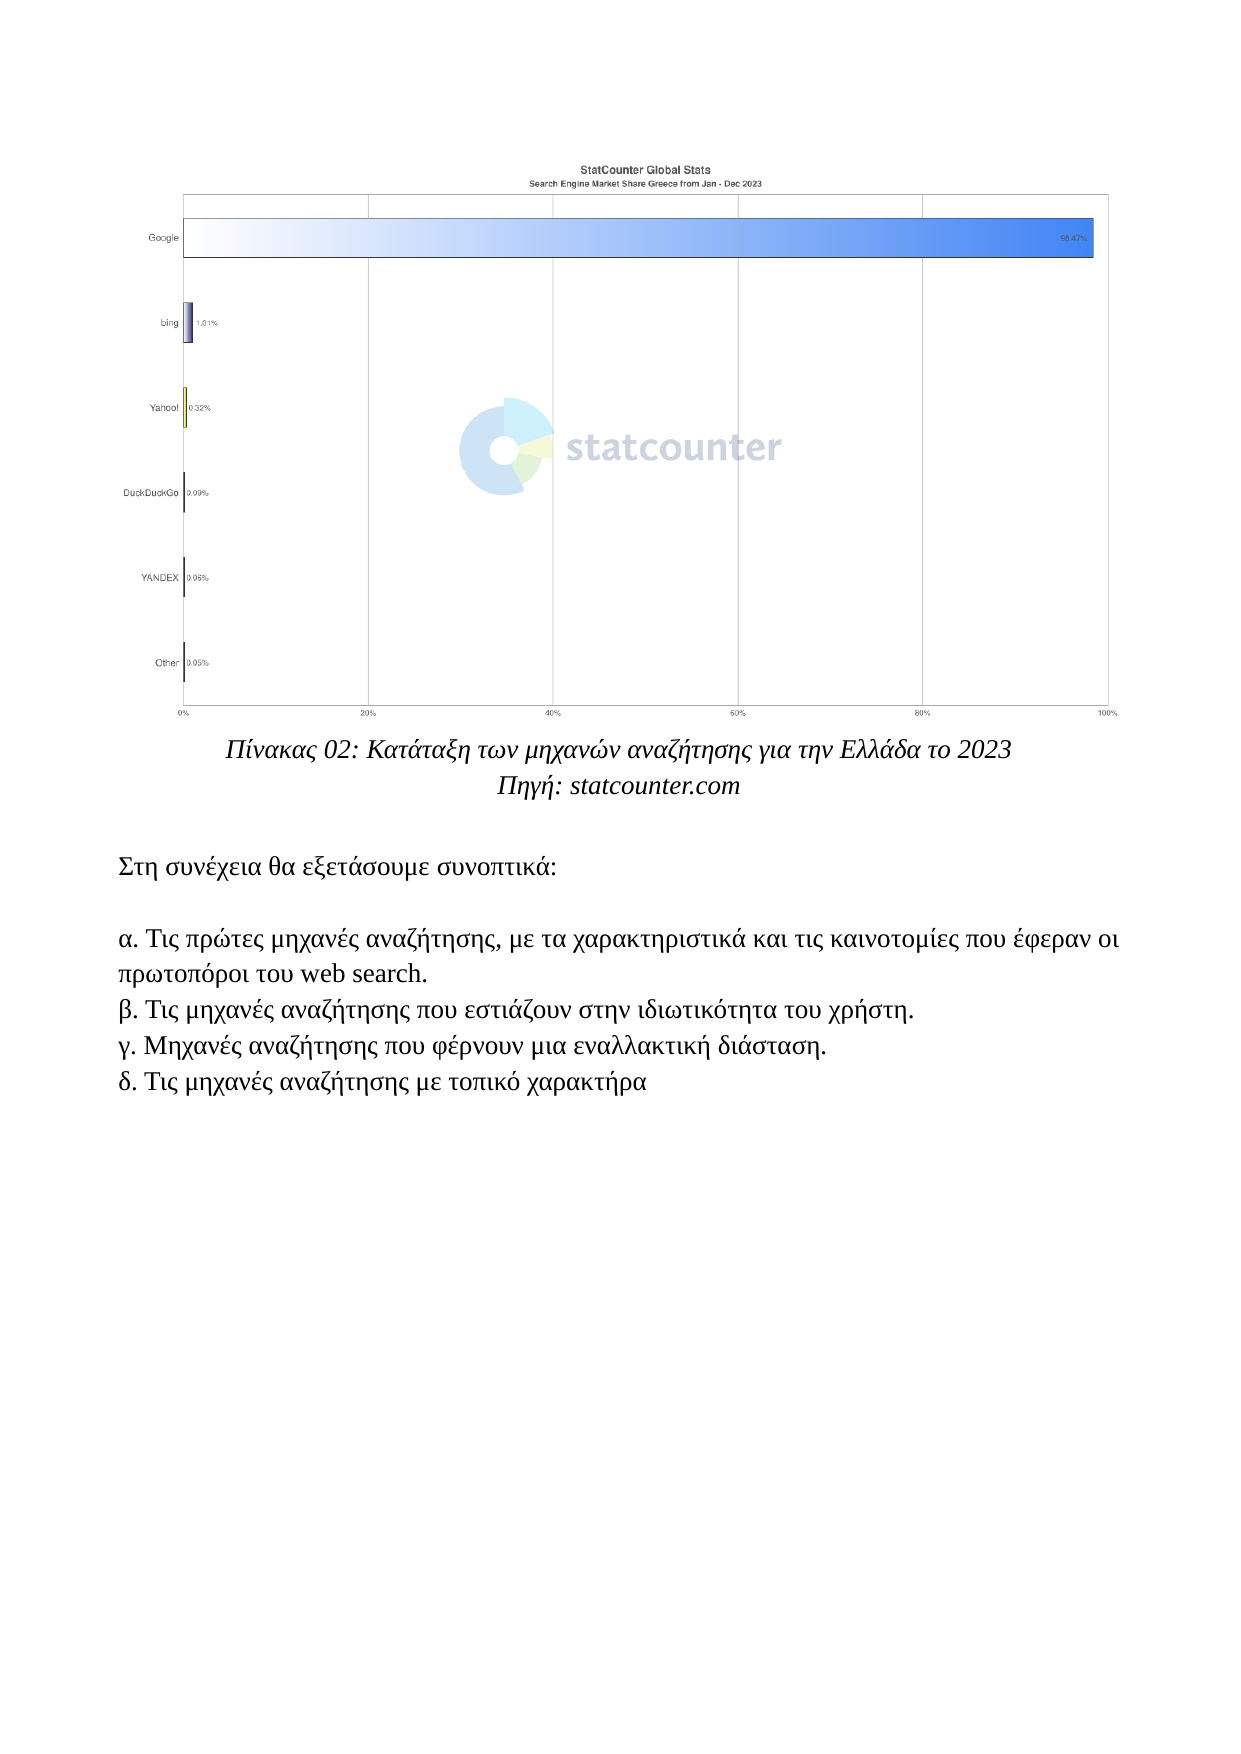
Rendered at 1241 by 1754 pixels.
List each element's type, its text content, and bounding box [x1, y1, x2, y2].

text β. Τις μηχανές αναζήτησης που εστιάζουν στην ιδιωτικότητα του χρήστη. [118, 993, 1122, 1024]
text Πηγή: statcounter.com [118, 769, 1122, 800]
text γ. Μηχανές αναζήτησης που φέρνουν μια εναλλακτική διάσταση. [118, 1029, 1122, 1060]
text Πίνακας 02: Κατάταξη των μηχανών αναζήτησης για την Ελλάδα το 2023 [118, 729, 1122, 764]
text Στη συνέχεια θα εξετάσουμε συνοπτικά: [118, 850, 1122, 881]
picture [118, 163, 1123, 729]
text δ. Τις μηχανές αναζήτησης με τοπικό χαρακτήρα [118, 1065, 1122, 1096]
text α. Τις πρώτες μηχανές αναζήτησης, με τα χαρακτηριστικά και τις καινοτομίες που έφεραν οι πρωτοπόροι του web search. [118, 922, 1122, 989]
